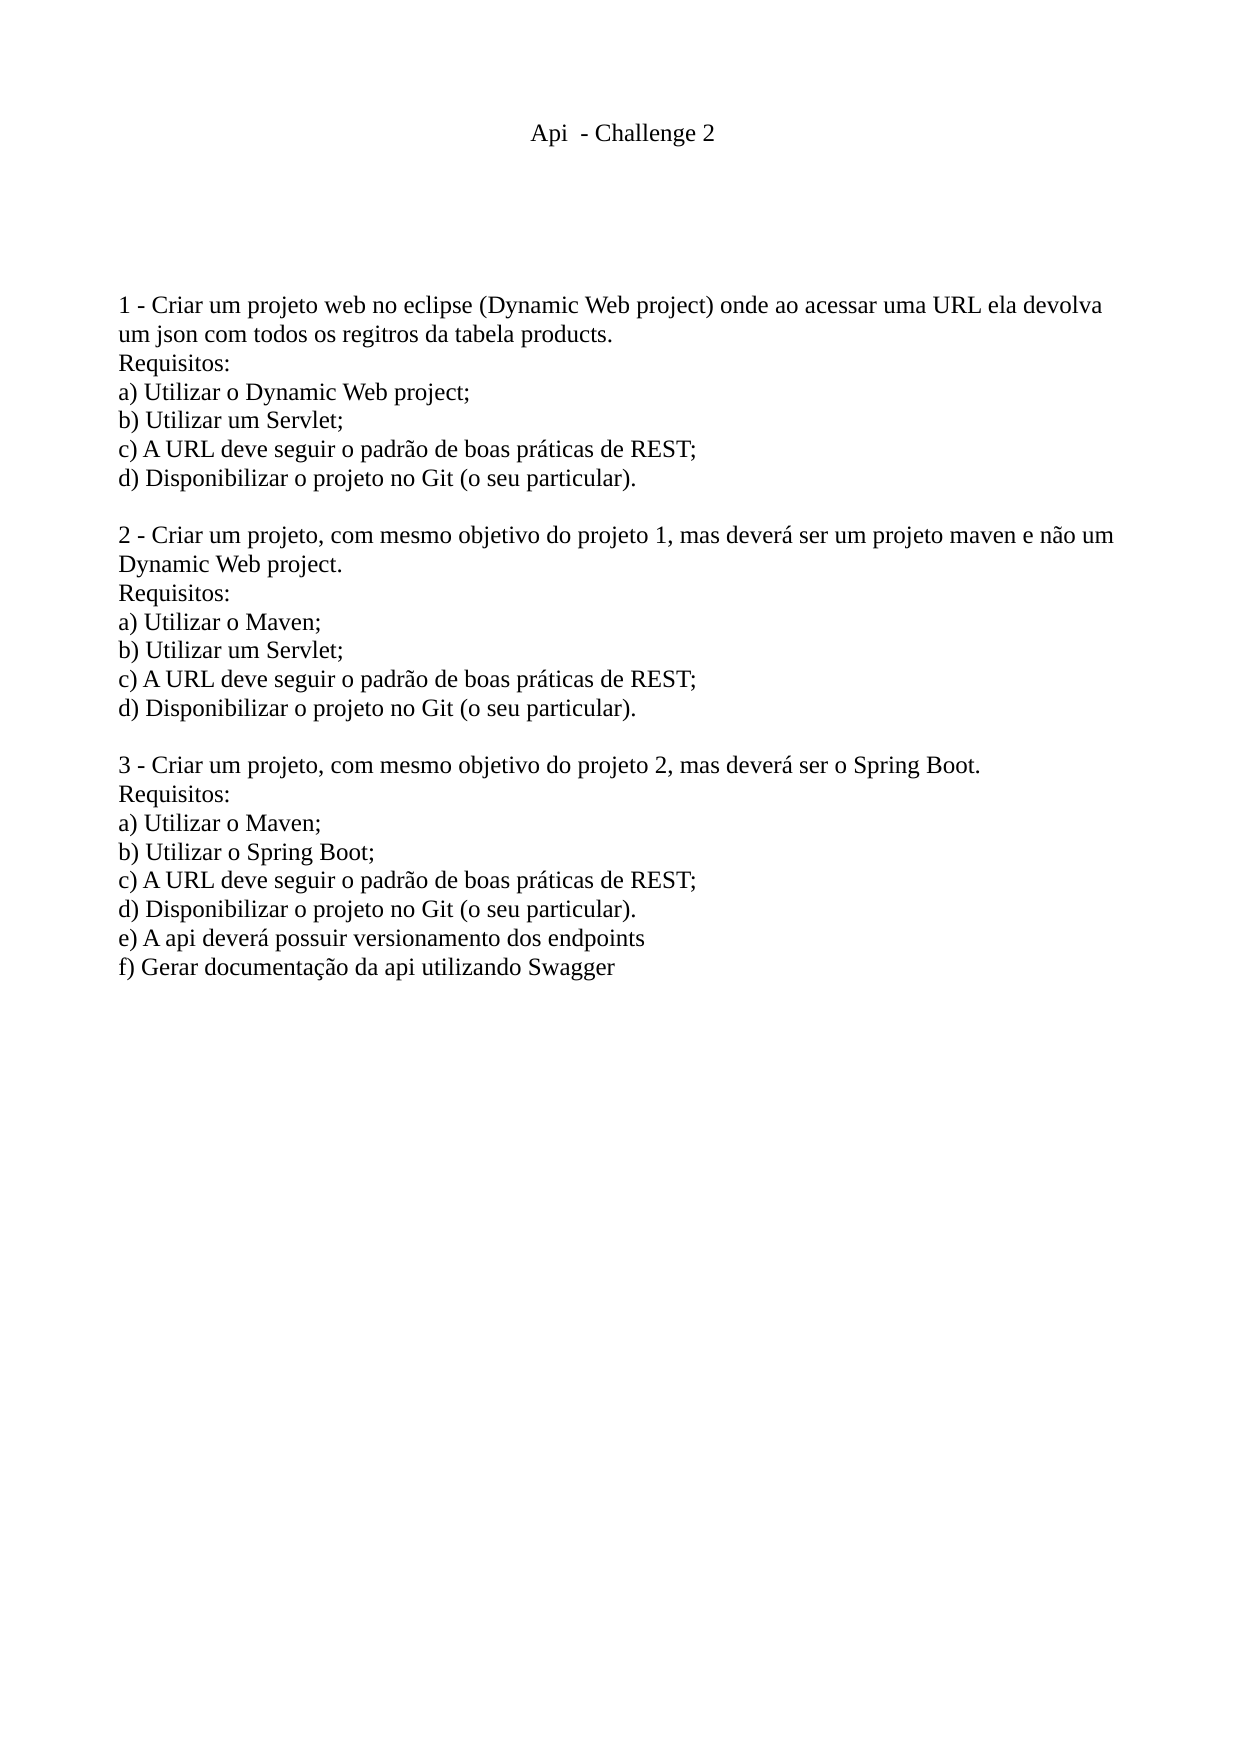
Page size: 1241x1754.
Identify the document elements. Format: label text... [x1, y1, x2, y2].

text Api - Challenge 2 [118, 118, 1122, 147]
text 1 - Criar um projeto web no eclipse (Dynamic Web project) onde ao acessar uma URL ela devolva um json com todos os regitros da tabela products. Requisitos: a) Utilizar o Dynamic Web project; b) Utilizar um Servlet; c) A URL deve seguir o padrão de boas práticas de REST; d) Disponibilizar o projeto no Git (o seu particular). 2 - Criar um projeto, com mesmo objetivo do projeto 1, mas deverá ser um projeto maven e não um Dynamic Web project. Requisitos: a) Utilizar o Maven; b) Utilizar um Servlet; c) A URL deve seguir o padrão de boas práticas de REST; d) Disponibilizar o projeto no Git (o seu particular). 3 - Criar um projeto, com mesmo objetivo do projeto 2, mas deverá ser o Spring Boot. Requisitos: a) Utilizar o Maven; b) Utilizar o Spring Boot; c) A URL deve seguir o padrão de boas práticas de REST; d) Disponibilizar o projeto no Git (o seu particular). [118, 233, 1122, 923]
text f) Gerar documentação da api utilizando Swagger [118, 952, 1122, 1009]
text e) A api deverá possuir versionamento dos endpoints [118, 923, 1122, 952]
